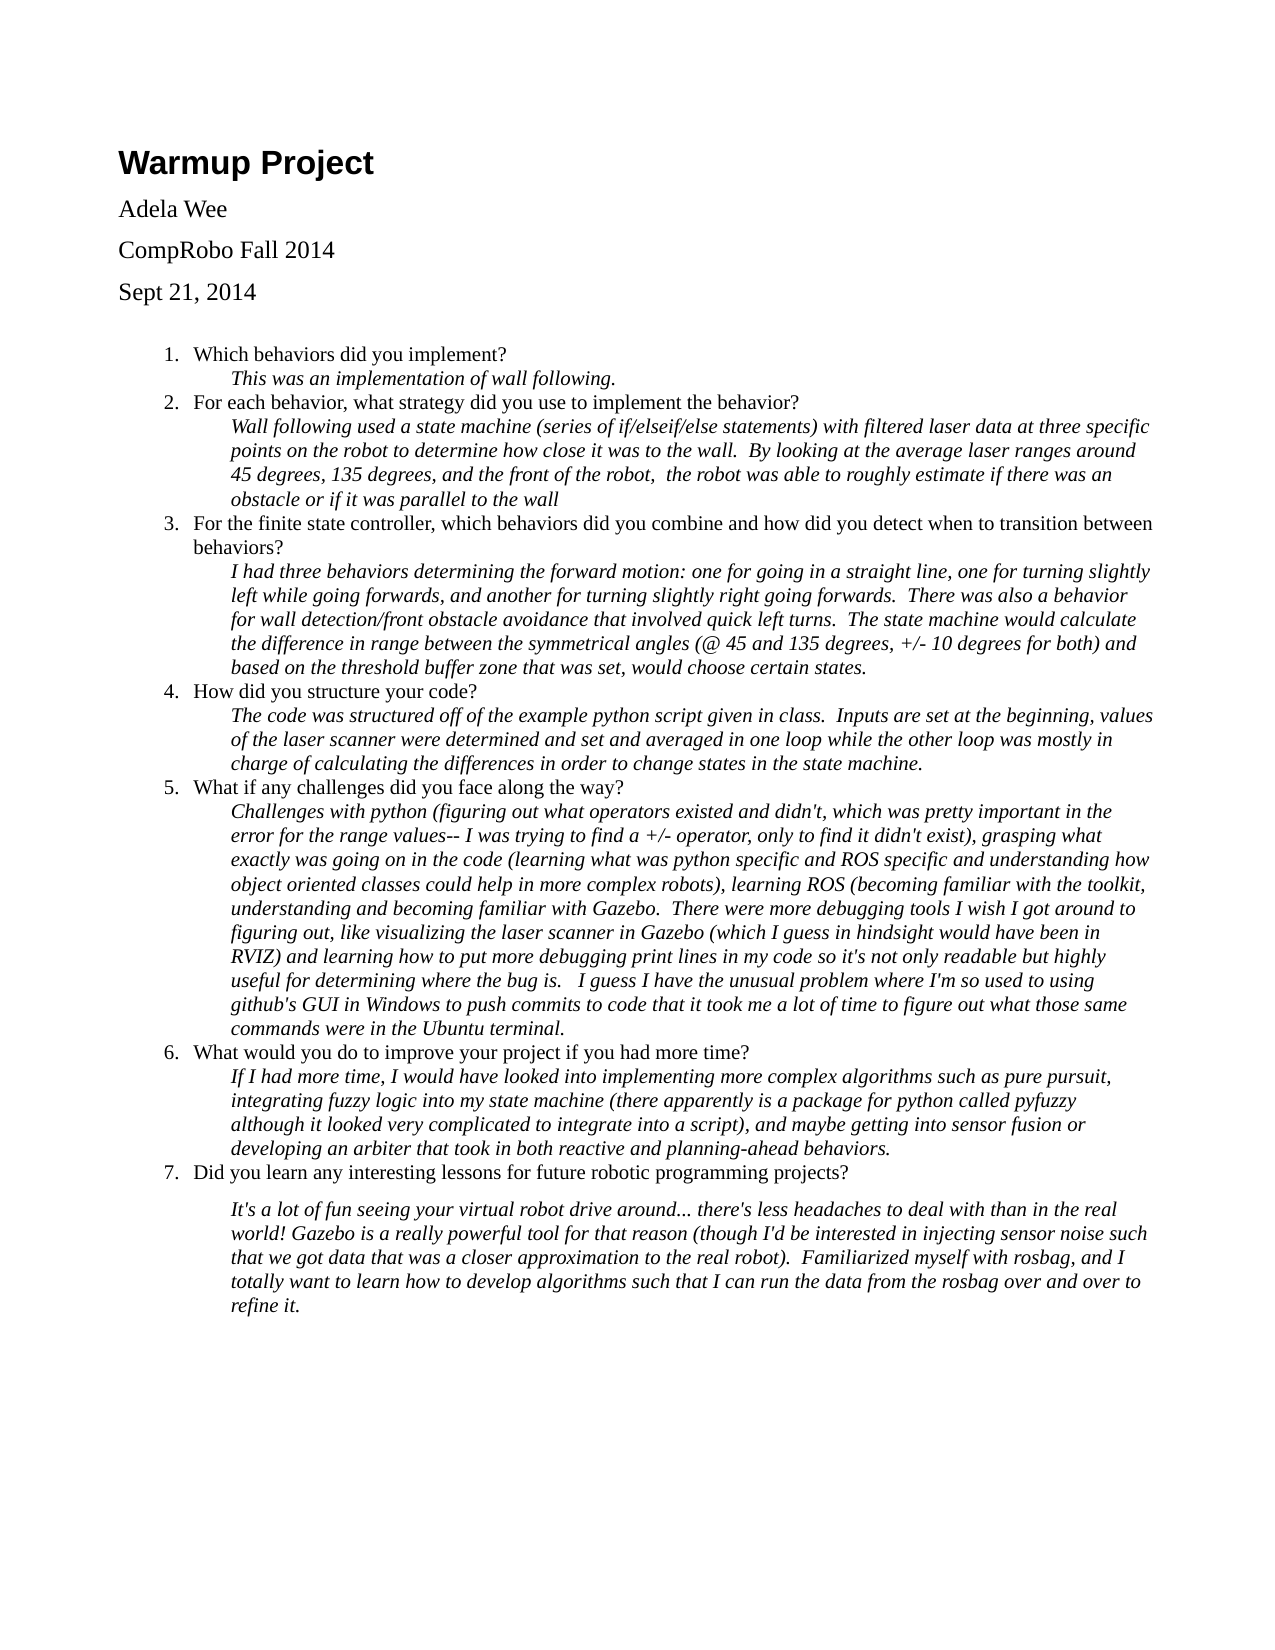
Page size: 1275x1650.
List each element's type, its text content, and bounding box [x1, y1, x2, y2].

list It's a lot of fun seeing your virtual robot drive around... there's less headaches to deal with than in the real world! Gazebo is a really powerful tool for that reason (though I'd be interested in injecting sensor noise such that we got data that was a closer approximation to the real robot). Familiarized myself with rosbag, and I totally want to learn how to develop algorithms such that I can run the data from the rosbag over and over to refine it. [193, 1197, 1157, 1317]
list Challenges with python (figuring out what operators existed and didn't, which was pretty important in the error for the range values-- I was trying to find a +/- operator, only to find it didn't exist), grasping what exactly was going on in the code (learning what was python specific and ROS specific and understanding how object oriented classes could help in more complex robots), learning ROS (becoming familiar with the toolkit, understanding and becoming familiar with Gazebo. There were more debugging tools I wish I got around to figuring out, like visualizing the laser scanner in Gazebo (which I guess in hindsight would have been in RVIZ) and learning how to put more debugging print lines in my code so it's not only readable but highly useful for determining where the bug is. I guess I have the unusual problem where I'm so used to using github's GUI in Windows to push commits to code that it took me a lot of time to figure out what those same commands were in the Ubuntu terminal. [193, 799, 1157, 1040]
text CompRobo Fall 2014 [118, 236, 1157, 264]
text Sept 21, 2014 [118, 277, 1157, 306]
list Which behaviors did you implement? [164, 342, 1157, 366]
list I had three behaviors determining the forward motion: one for going in a straight line, one for turning slightly left while going forwards, and another for turning slightly right going forwards. There was also a behavior for wall detection/front obstacle avoidance that involved quick left turns. The state machine would calculate the difference in range between the symmetrical angles (@ 45 and 135 degrees, +/- 10 degrees for both) and based on the threshold buffer zone that was set, would choose certain states. [193, 559, 1157, 679]
list How did you structure your code? [164, 679, 1157, 703]
list This was an implementation of wall following. [193, 366, 1157, 390]
list Wall following used a state machine (series of if/elseif/else statements) with filtered laser data at three specific points on the robot to determine how close it was to the wall. By looking at the average laser ranges around 45 degrees, 135 degrees, and the front of the robot, the robot was able to roughly estimate if there was an obstacle or if it was parallel to the wall [193, 414, 1157, 511]
text Adela Wee [118, 194, 1157, 223]
list The code was structured off of the example python script given in class. Inputs are set at the beginning, values of the laser scanner were determined and set and averaged in one loop while the other loop was mostly in charge of calculating the differences in order to change states in the state machine. [193, 703, 1157, 775]
list What would you do to improve your project if you had more time? [164, 1040, 1157, 1064]
list What if any challenges did you face along the way? [164, 775, 1157, 799]
list For each behavior, what strategy did you use to implement the behavior? [164, 390, 1157, 414]
subtitle Warmup Project [118, 143, 1157, 182]
list For the finite state controller, which behaviors did you combine and how did you detect when to transition between behaviors? [164, 511, 1157, 559]
list Did you learn any interesting lessons for future robotic programming projects? [164, 1160, 1157, 1184]
list If I had more time, I would have looked into implementing more complex algorithms such as pure pursuit, integrating fuzzy logic into my state machine (there apparently is a package for python called pyfuzzy although it looked very complicated to integrate into a script), and maybe getting into sensor fusion or developing an arbiter that took in both reactive and planning-ahead behaviors. [193, 1064, 1157, 1160]
